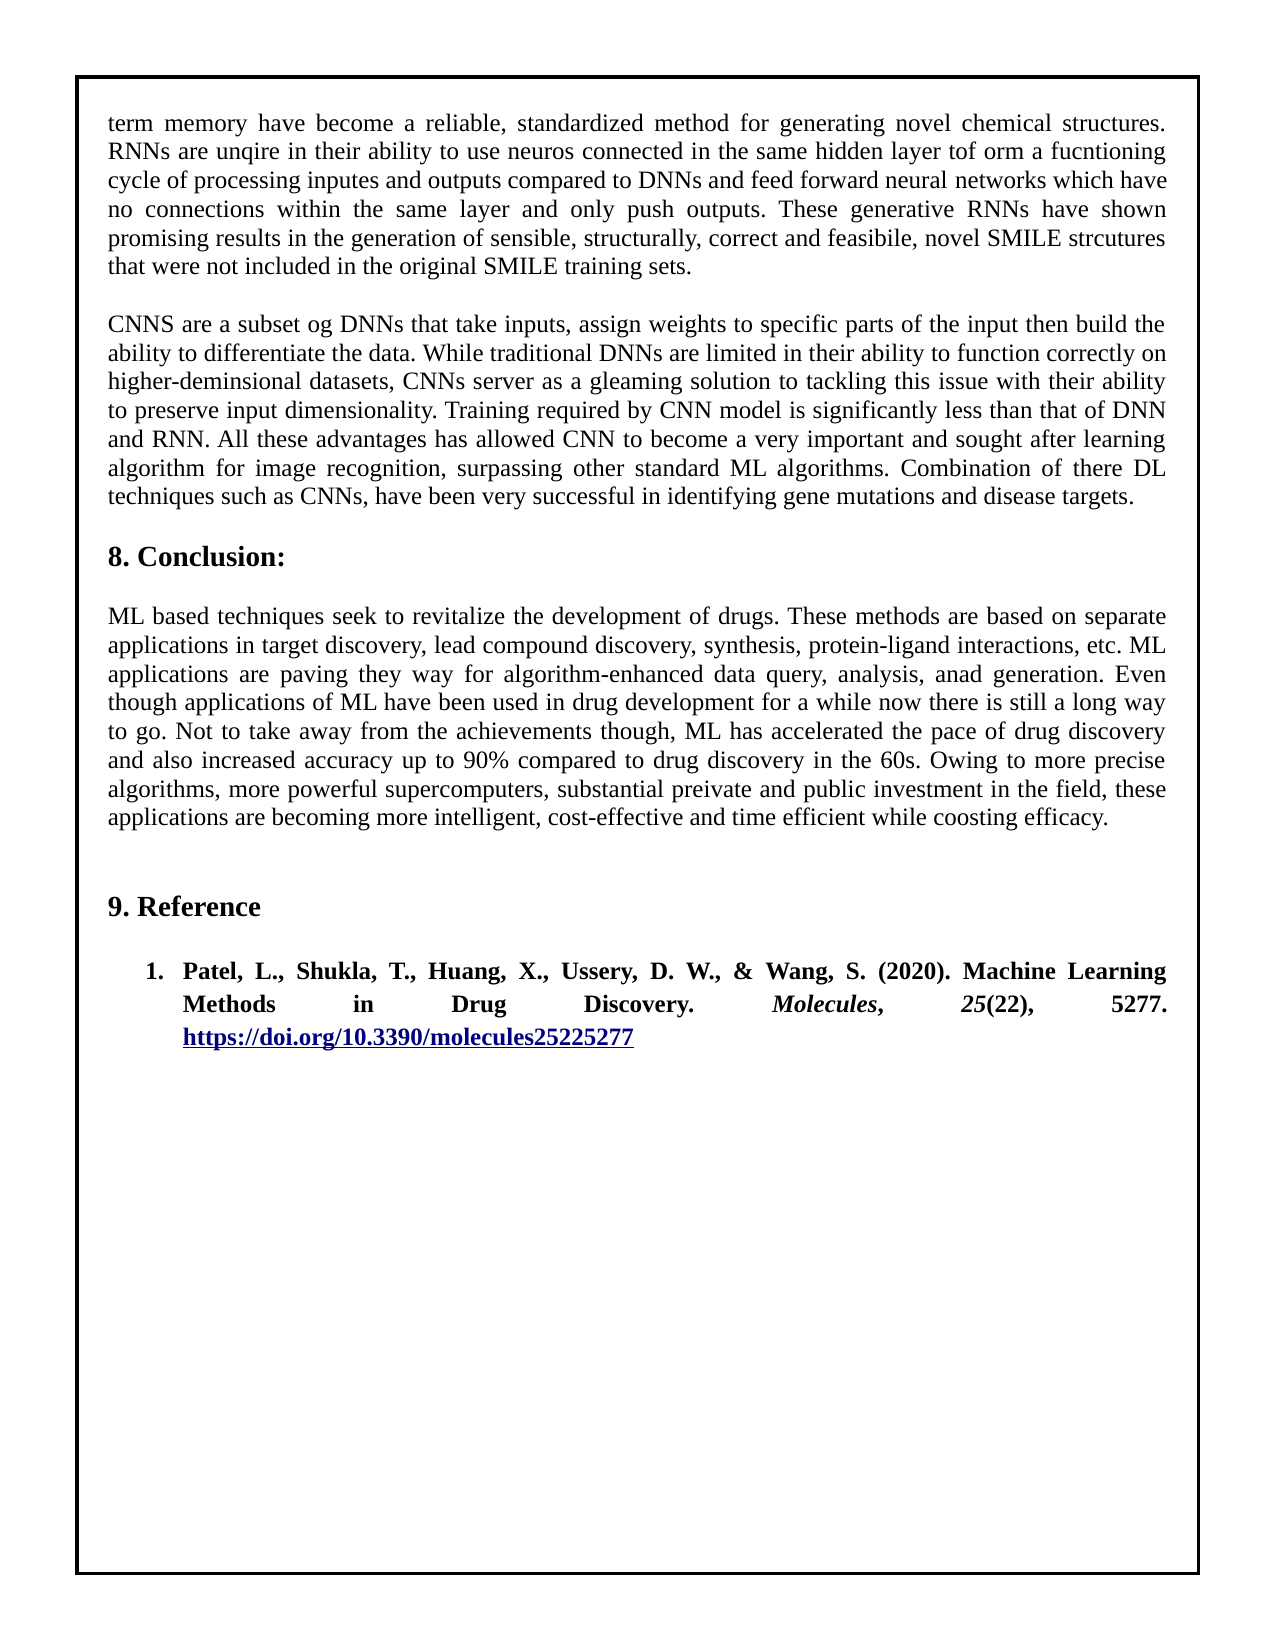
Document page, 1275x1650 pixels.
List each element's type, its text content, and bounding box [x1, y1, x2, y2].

text ML based techniques seek to revitalize the development of drugs. These methods are based on separate applications in target discovery, lead compound discovery, synthesis, protein-ligand interactions, etc. ML applications are paving they way for algorithm-enhanced data query, analysis, anad generation. Even though applications of ML have been used in drug development for a while now there is still a long way to go. Not to take away from the achievements though, ML has accelerated the pace of drug discovery and also increased accuracy up to 90% compared to drug discovery in the 60s. Owing to more precise algorithms, more powerful supercomputers, substantial preivate and public investment in the field, these applications are becoming more intelligent, cost-effective and time efficient while coosting efficacy. [108, 601, 1167, 831]
list Patel, L., Shukla, T., Huang, X., Ussery, D. W., & Wang, S. (2020). Machine Learning Methods in Drug Discovery. Molecules, 25(22), 5277. https://doi.org/10.3390/molecules25225277 [145, 956, 1167, 1051]
text 9. Reference [108, 889, 1167, 922]
text CNNS are a subset og DNNs that take inputs, assign weights to specific parts of the input then build the ability to differentiate the data. While traditional DNNs are limited in their ability to function correctly on higher-deminsional datasets, CNNs server as a gleaming solution to tackling this issue with their ability to preserve input dimensionality. Training required by CNN model is significantly less than that of DNN and RNN. All these advantages has allowed CNN to become a very important and sought after learning algorithm for image recognition, surpassing other standard ML algorithms. Combination of there DL techniques such as CNNs, have been very successful in identifying gene mutations and disease targets. [108, 309, 1167, 510]
text term memory have become a reliable, standardized method for generating novel chemical structures. RNNs are unqire in their ability to use neuros connected in the same hidden layer tof orm a fucntioning cycle of processing inputes and outputs compared to DNNs and feed forward neural networks which have no connections within the same layer and only push outputs. These generative RNNs have shown promising results in the generation of sensible, structurally, correct and feasibile, novel SMILE strcutures that were not included in the original SMILE training sets. [108, 108, 1167, 280]
text 8. Conclusion: [108, 539, 1167, 572]
